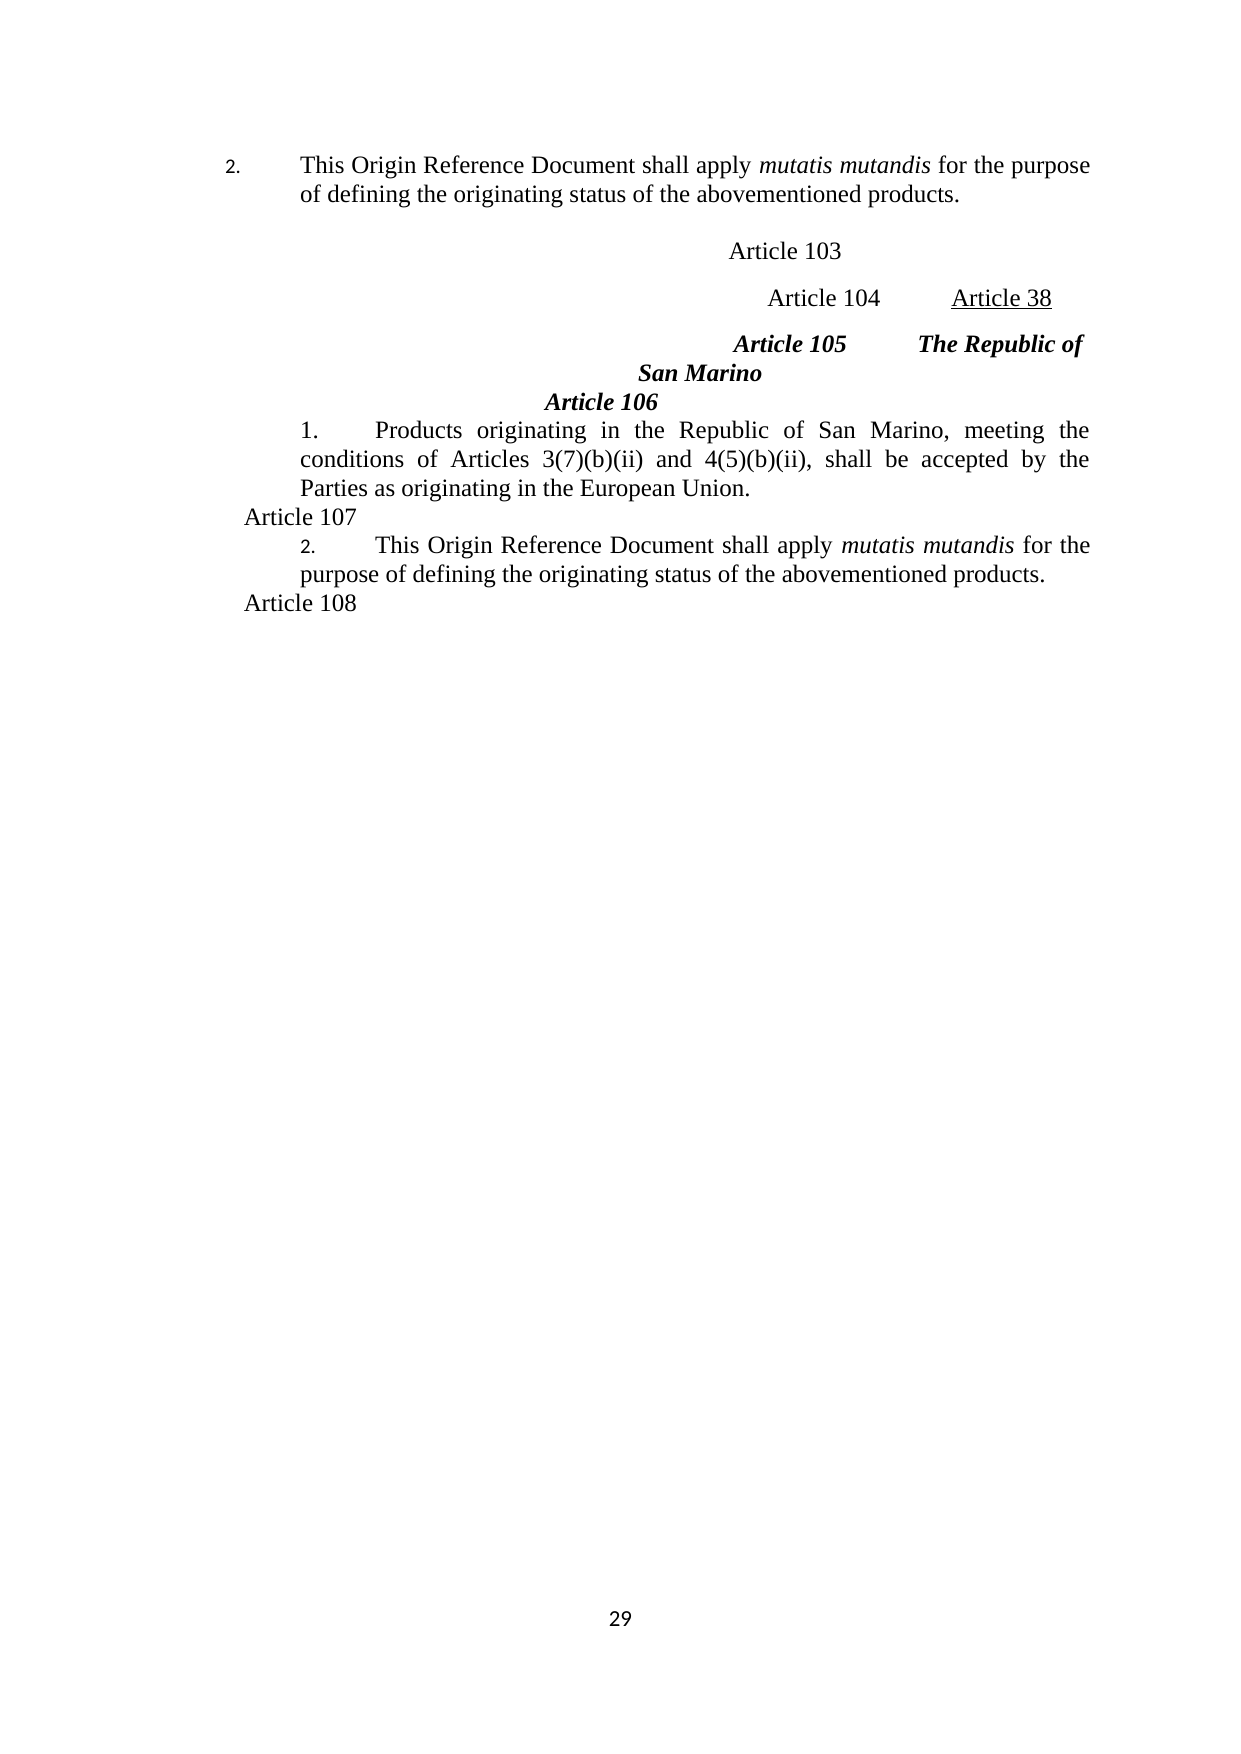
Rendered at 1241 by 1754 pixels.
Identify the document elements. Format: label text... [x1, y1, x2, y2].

list This Origin Reference Document shall apply mutatis mutandis for the purpose of defining the originating status of the abovementioned products. [300, 531, 1090, 588]
list Products originating in the Republic of San Marino, meeting the conditions of Articles 3(7)(b)(ii) and 4(5)(b)(ii), shall be accepted by the Parties as originating in the European Union. [300, 416, 1090, 502]
list This Origin Reference Document shall apply mutatis mutandis for the purpose of defining the originating status of the abovementioned products. [225, 150, 1090, 207]
subtitle Article 38 [312, 283, 1090, 312]
subtitle The Republic of San Marino [312, 329, 1090, 387]
